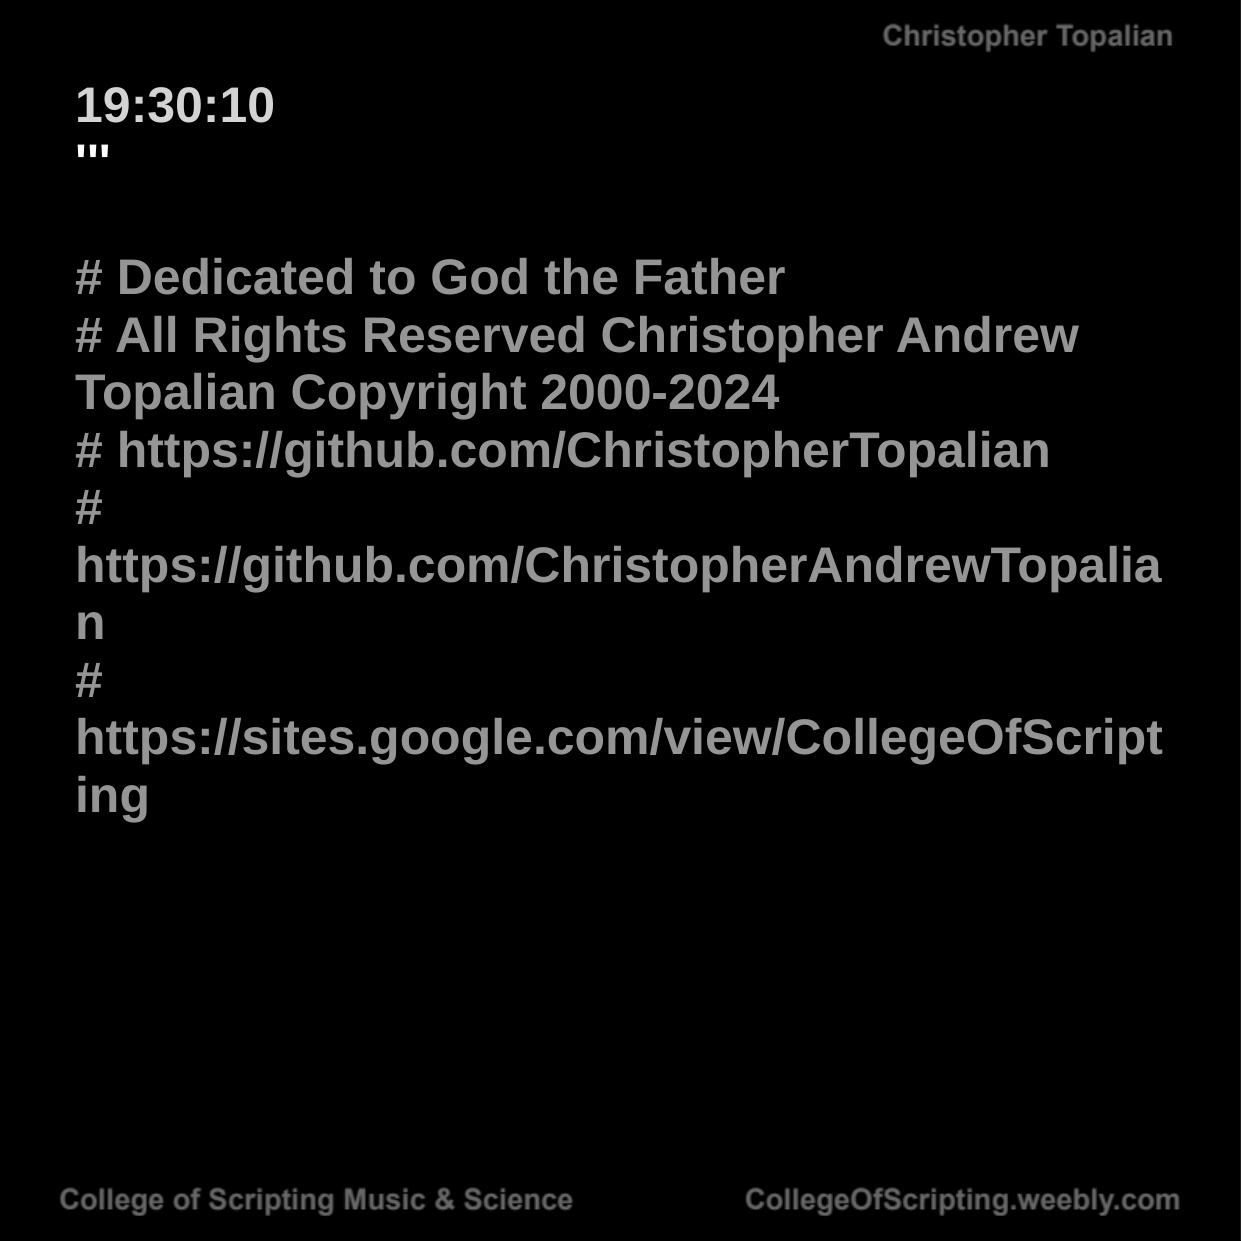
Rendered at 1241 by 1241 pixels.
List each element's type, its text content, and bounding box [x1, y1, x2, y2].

text # All Rights Reserved Christopher Andrew Topalian Copyright 2000-2024 [75, 305, 1166, 420]
text 19:30:10 [75, 75, 1166, 132]
text # https://github.com/ChristopherAndrewTopalian [75, 477, 1166, 650]
text # https://sites.google.com/view/CollegeOfScripting [75, 650, 1166, 822]
text # Dedicated to God the Father [75, 247, 1166, 305]
text # https://github.com/ChristopherTopalian [75, 420, 1166, 477]
text ''' [75, 132, 1166, 190]
